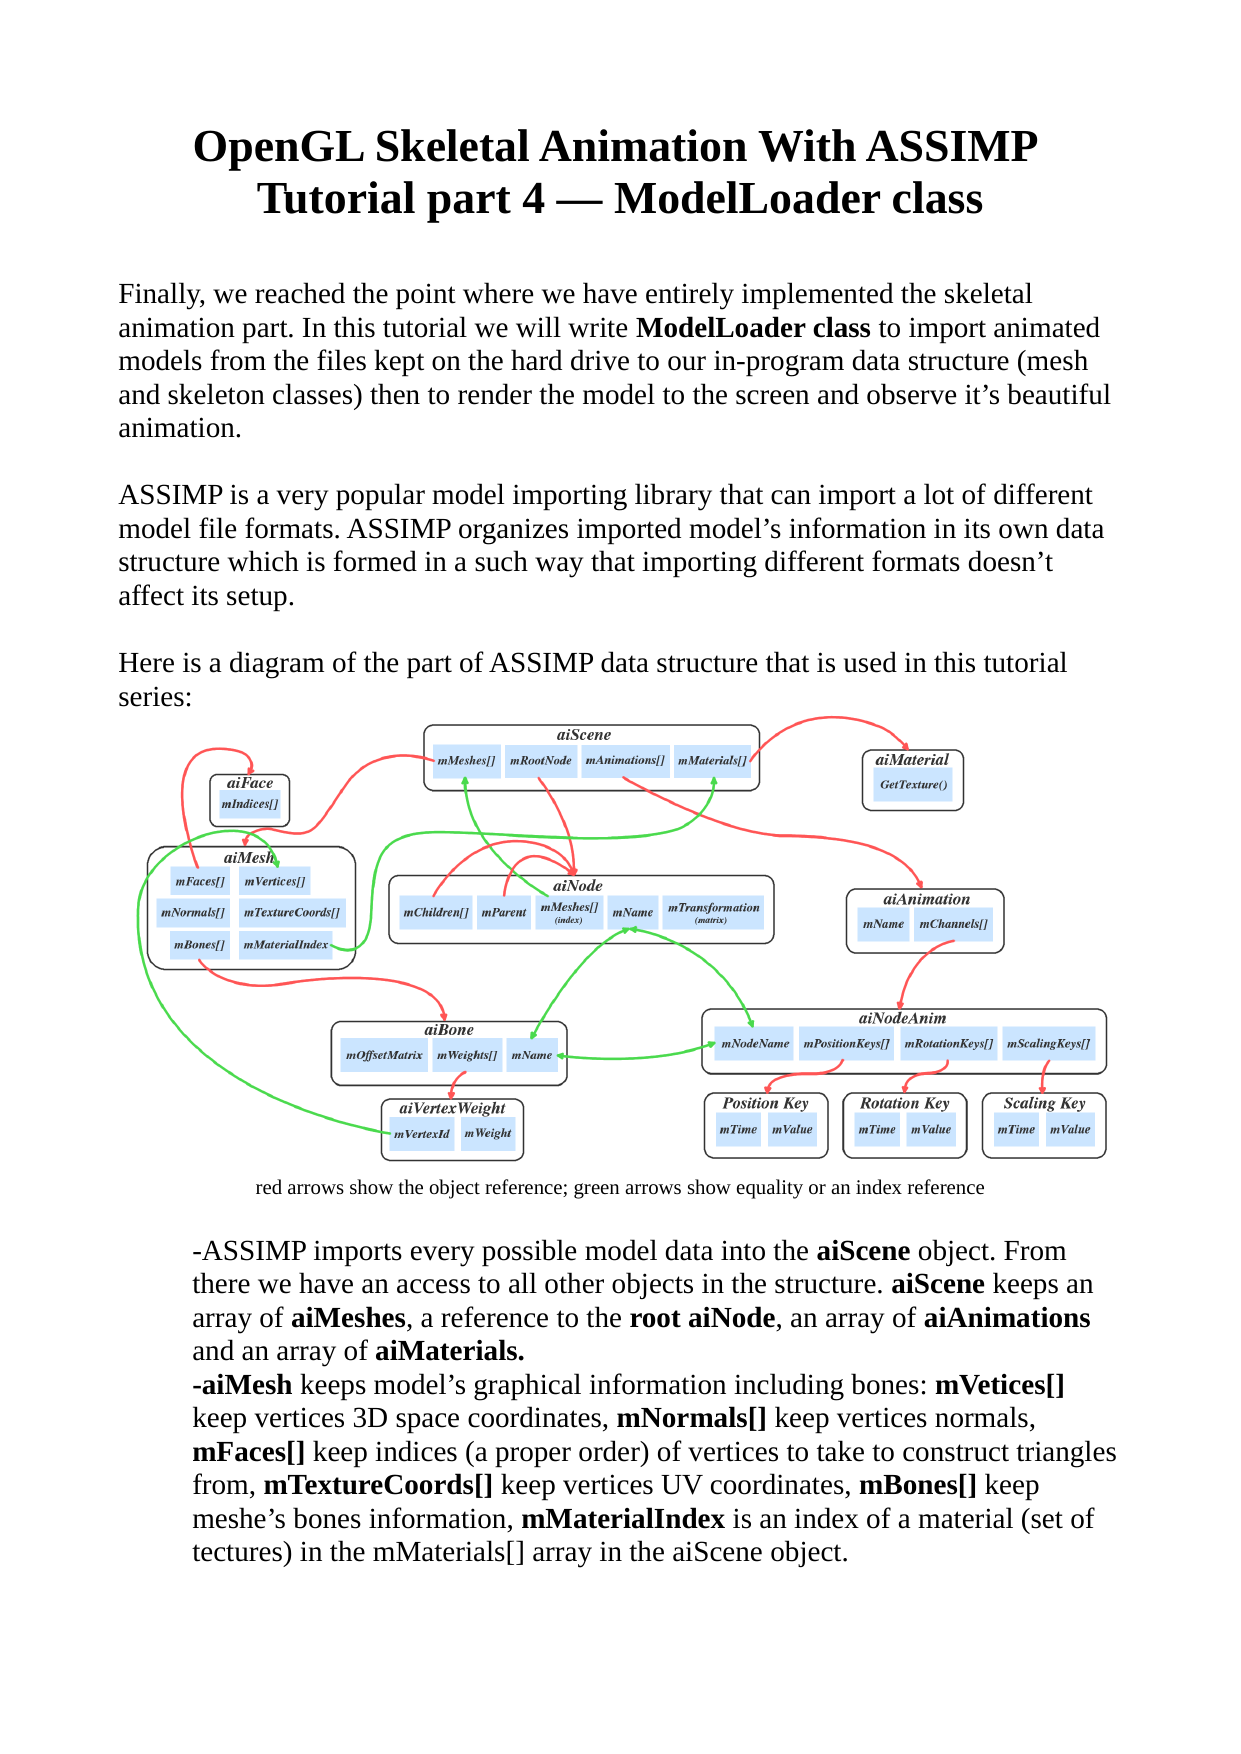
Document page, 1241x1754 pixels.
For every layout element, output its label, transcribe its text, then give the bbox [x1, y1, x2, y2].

text Finally, we reached the point where we have entirely implemented the skeletal animation part. In this tutorial we will write ModelLoader class to import animated models from the files kept on the hard drive to our in-program data structure (mesh and skeleton classes) then to render the model to the screen and observe it’s beautiful animation. [118, 276, 1122, 444]
text OpenGL Skeletal Animation With ASSIMP [118, 118, 1122, 171]
text Tutorial part 4 — ModelLoader class [118, 171, 1122, 223]
text Here is a diagram of the part of ASSIMP data structure that is used in this tutorial series: [118, 645, 1122, 712]
text -ASSIMP imports every possible model data into the aiScene object. From there we have an access to all other objects in the structure. aiScene keeps an array of aiMeshes, a reference to the root aiNode, an array of aiAnimations and an array of aiMaterials. [118, 1233, 1122, 1367]
text ASSIMP is a very popular model importing library that can import a lot of different model file formats. ASSIMP organizes imported model’s information in its own data structure which is formed in a such way that importing different formats doesn’t affect its setup. [118, 477, 1122, 612]
picture [118, 712, 1123, 1175]
text -aiMesh keeps model’s graphical information including bones: mVetices[] keep vertices 3D space coordinates, mNormals[] keep vertices normals, mFaces[] keep indices (a proper order) of vertices to take to construct triangles from, mTextureCoords[] keep vertices UV coordinates, mBones[] keep meshe’s bones information, mMaterialIndex is an index of a material (set of tectures) in the mMaterials[] array in the aiScene object. [118, 1367, 1122, 1568]
text red arrows show the object reference; green arrows show equality or an index reference [118, 1175, 1122, 1199]
